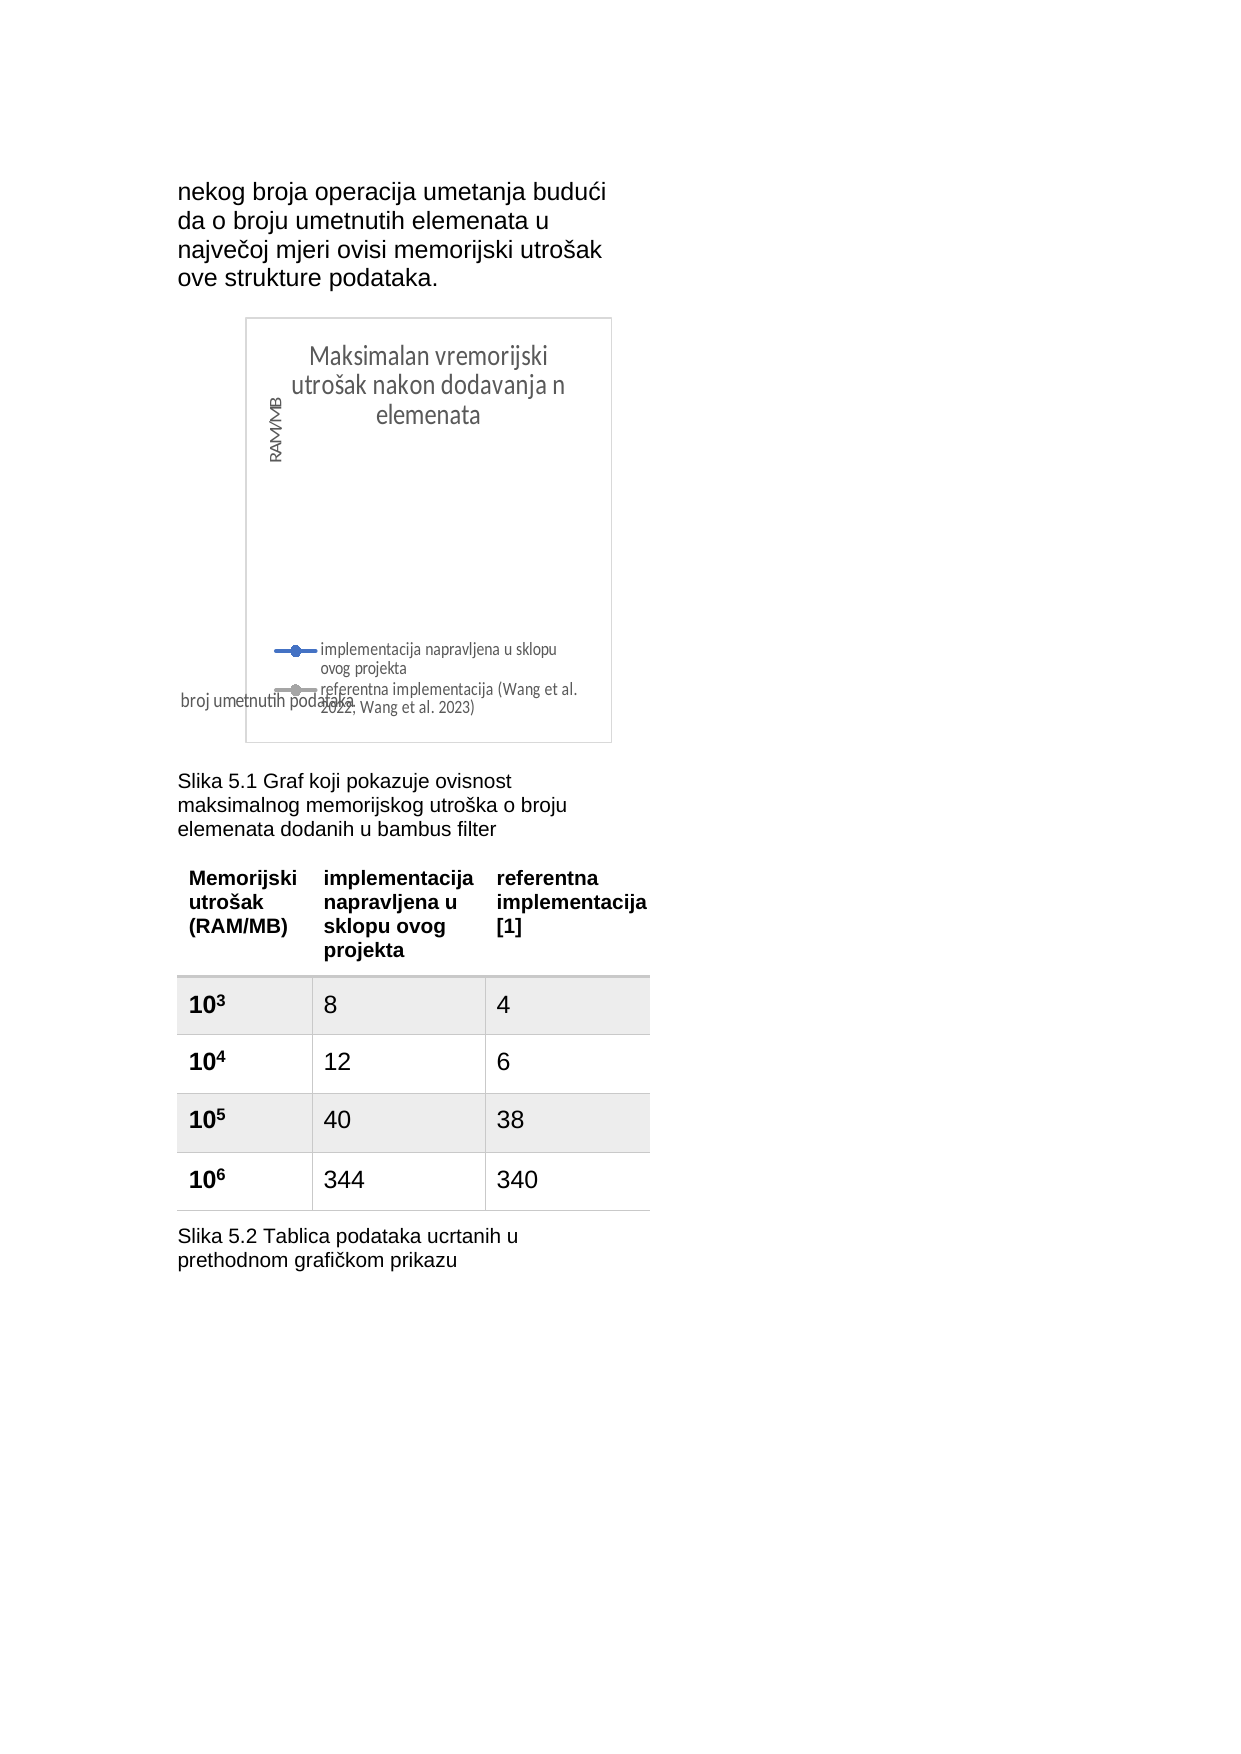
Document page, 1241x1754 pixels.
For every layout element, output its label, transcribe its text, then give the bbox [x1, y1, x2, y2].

table_cell 103 [177, 978, 312, 1034]
table_cell 104 [177, 1035, 312, 1092]
text nekog broja operacija umetanja budući da o broju umetnutih elemenata u največoj mjeri ovisi memorijski utrošak ove strukture podataka. [177, 177, 612, 292]
table_cell 6 [486, 1035, 650, 1092]
table_cell 40 [313, 1094, 485, 1152]
text Slika 5.1 Graf koji pokazuje ovisnost maksimalnog memorijskog utroška o broju elemenata dodanih u bambus filter [177, 769, 612, 841]
table_cell 105 [177, 1094, 312, 1152]
table_header referentna implementacija [1] [485, 853, 650, 975]
table_cell 38 [486, 1094, 650, 1152]
text Slika 5.2 Tablica podataka ucrtanih u prethodnom grafičkom prikazu [177, 1223, 612, 1271]
table_cell 8 [313, 978, 485, 1034]
table_header Memorijski utrošak (RAM/MB) [177, 853, 312, 975]
table_cell 340 [486, 1153, 650, 1210]
table_cell 12 [313, 1035, 485, 1092]
table_cell 4 [486, 978, 650, 1034]
table_cell 344 [313, 1153, 485, 1210]
table_header implementacija napravljena u sklopu ovog projekta [312, 853, 485, 975]
table_cell 106 [177, 1153, 312, 1210]
